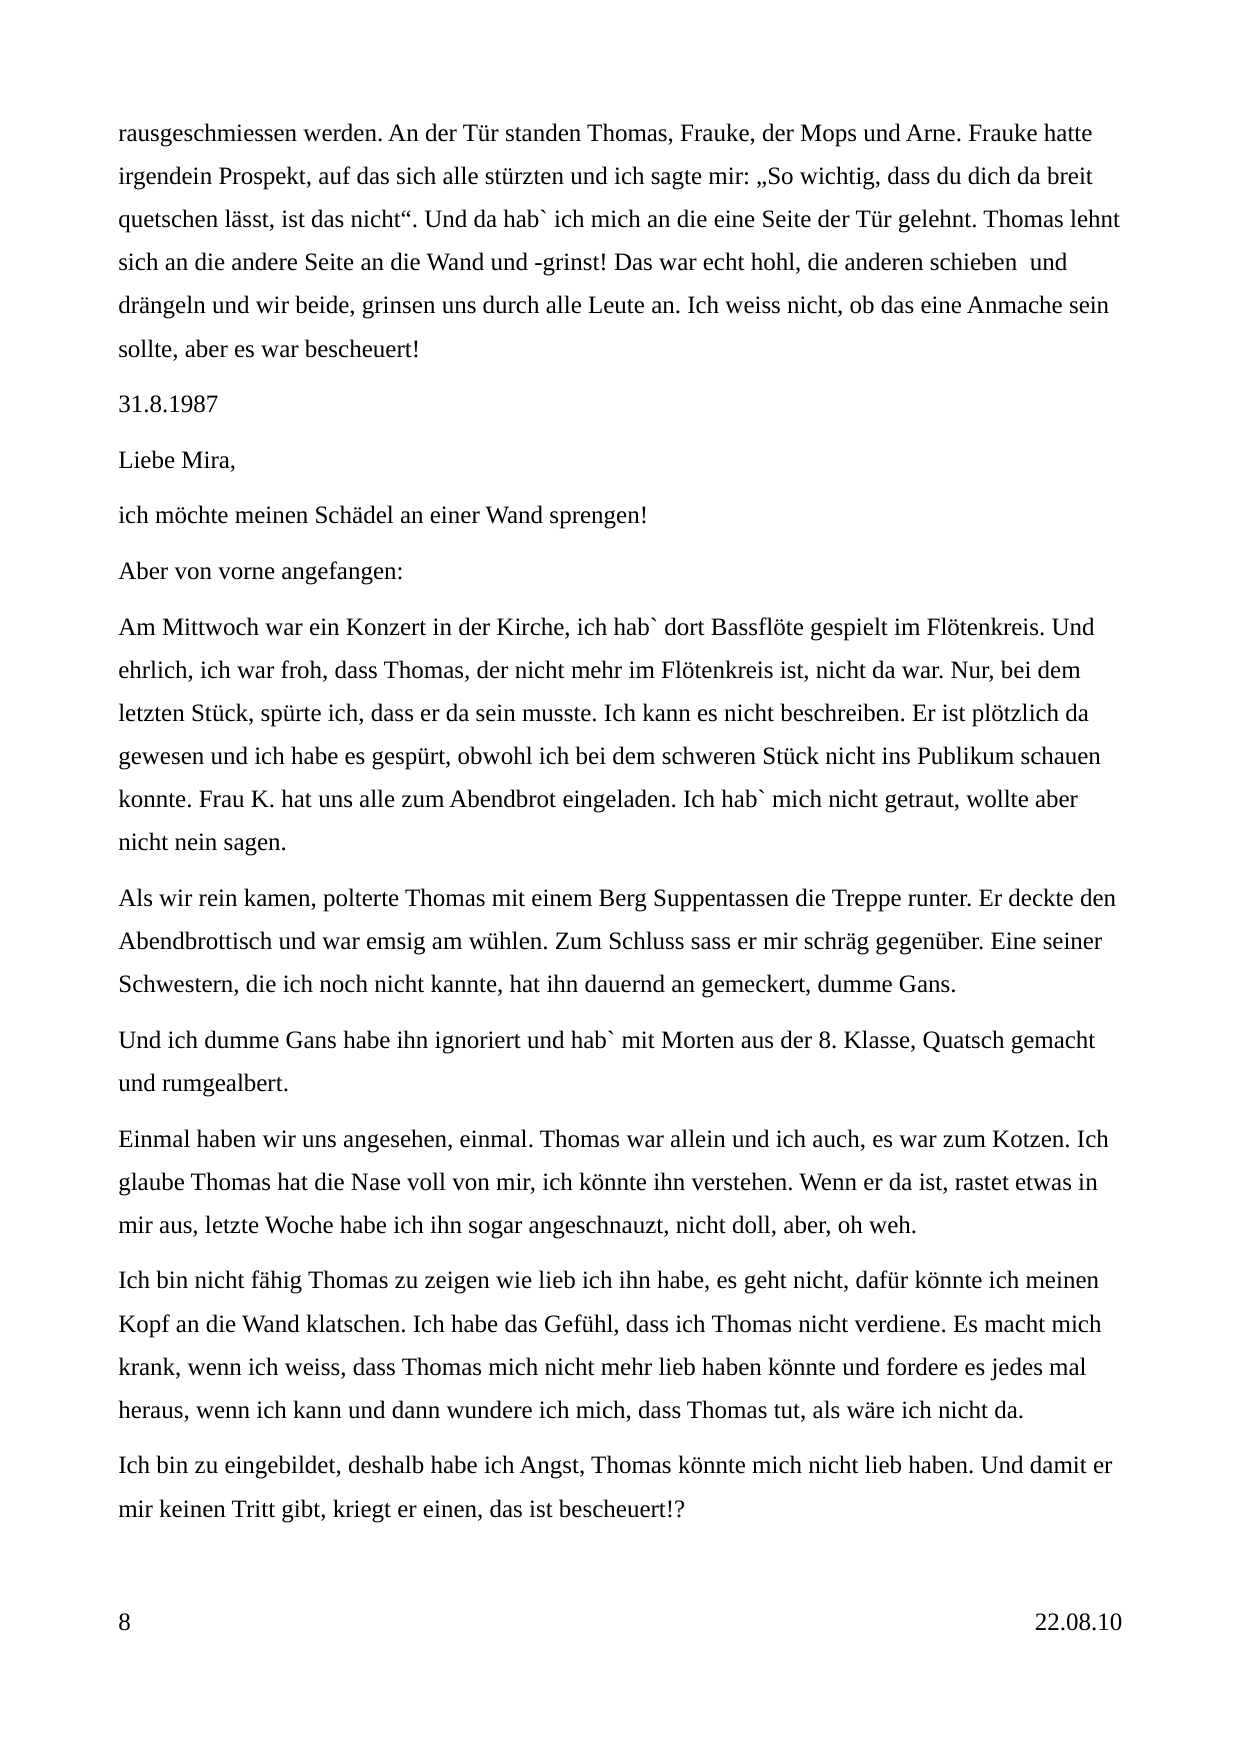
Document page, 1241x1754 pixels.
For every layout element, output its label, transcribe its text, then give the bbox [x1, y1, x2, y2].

text Am Mittwoch war ein Konzert in der Kirche, ich hab` dort Bassflöte gespielt im Flötenkreis. Und ehrlich, ich war froh, dass Thomas, der nicht mehr im Flötenkreis ist, nicht da war. Nur, bei dem letzten Stück, spürte ich, dass er da sein musste. Ich kann es nicht beschreiben. Er ist plötzlich da gewesen und ich habe es gespürt, obwohl ich bei dem schweren Stück nicht ins Publikum schauen konnte. Frau K. hat uns alle zum Abendbrot eingeladen. Ich hab` mich nicht getraut, wollte aber nicht nein sagen. [118, 612, 1122, 856]
text Einmal haben wir uns angesehen, einmal. Thomas war allein und ich auch, es war zum Kotzen. Ich glaube Thomas hat die Nase voll von mir, ich könnte ihn verstehen. Wenn er da ist, rastet etwas in mir aus, letzte Woche habe ich ihn sogar angeschnauzt, nicht doll, aber, oh weh. [118, 1124, 1122, 1239]
text ich möchte meinen Schädel an einer Wand sprengen! [118, 501, 1122, 529]
text Und ich dumme Gans habe ihn ignoriert und hab` mit Morten aus der 8. Klasse, Quatsch gemacht und rumgealbert. [118, 1025, 1122, 1097]
text Ich bin zu eingebildet, deshalb habe ich Angst, Thomas könnte mich nicht lieb haben. Und damit er mir keinen Tritt gibt, kriegt er einen, das ist bescheuert!? [118, 1451, 1122, 1522]
text 31.8.1987 [118, 389, 1122, 418]
text Ich bin nicht fähig Thomas zu zeigen wie lieb ich ihn habe, es geht nicht, dafür könnte ich meinen Kopf an die Wand klatschen. Ich habe das Gefühl, dass ich Thomas nicht verdiene. Es macht mich krank, wenn ich weiss, dass Thomas mich nicht mehr lieb haben könnte und fordere es jedes mal heraus, wenn ich kann und dann wundere ich mich, dass Thomas tut, als wäre ich nicht da. [118, 1266, 1122, 1424]
text Aber von vorne angefangen: [118, 556, 1122, 585]
text Als wir rein kamen, polterte Thomas mit einem Berg Suppentassen die Treppe runter. Er deckte den Abendbrottisch und war emsig am wühlen. Zum Schluss sass er mir schräg gegenüber. Eine seiner Schwestern, die ich noch nicht kannte, hat ihn dauernd an gemeckert, dumme Gans. [118, 883, 1122, 998]
text rausgeschmiessen werden. An der Tür standen Thomas, Frauke, der Mops und Arne. Frauke hatte irgendein Prospekt, auf das sich alle stürzten und ich sagte mir: „So wichtig, dass du dich da breit quetschen lässt, ist das nicht“. Und da hab` ich mich an die eine Seite der Tür gelehnt. Thomas lehnt sich an die andere Seite an die Wand und -grinst! Das war echt hohl, die anderen schieben und drängeln und wir beide, grinsen uns durch alle Leute an. Ich weiss nicht, ob das eine Anmache sein sollte, aber es war bescheuert! [118, 118, 1122, 362]
text Liebe Mira, [118, 445, 1122, 474]
